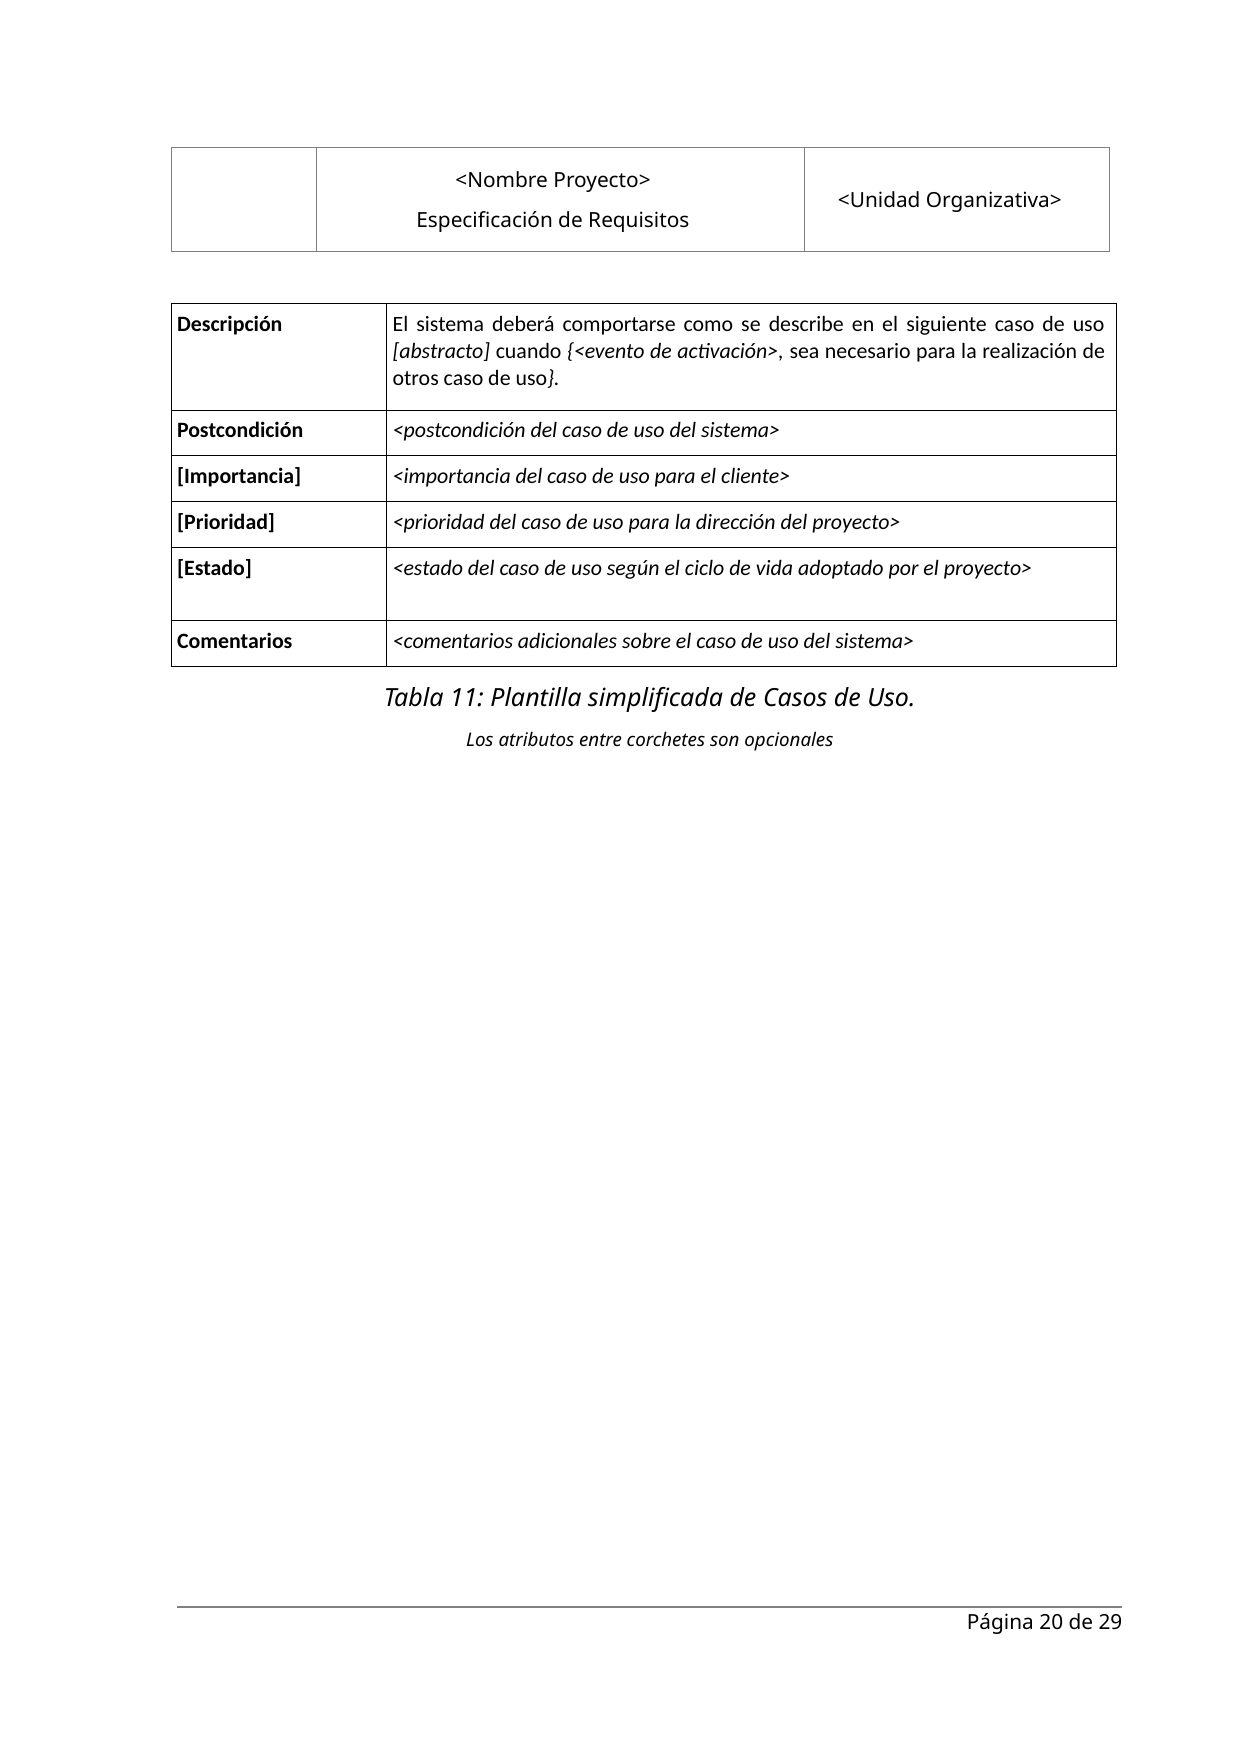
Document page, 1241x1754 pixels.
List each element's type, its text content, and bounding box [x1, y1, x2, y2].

table_cell Comentarios [172, 621, 386, 666]
table_cell Descripción [172, 304, 386, 409]
table_cell Postcondición [172, 411, 386, 455]
table_cell <estado del caso de uso según el ciclo de vida adoptado por el proyecto> [387, 548, 1116, 620]
text Los atributos entre corchetes son opcionales [177, 726, 1122, 751]
text Tabla 11: Plantilla simplificada de Casos de Uso. [177, 679, 1122, 713]
table_cell <comentarios adicionales sobre el caso de uso del sistema> [387, 621, 1116, 666]
table_cell [Prioridad] [172, 502, 386, 547]
table_cell <postcondición del caso de uso del sistema> [387, 411, 1116, 455]
table_cell El sistema deberá comportarse como se describe en el siguiente caso de uso [abstracto] cuando {<evento de activación>, sea necesario para la realización de otros caso de uso}. [387, 304, 1116, 409]
table_cell <importancia del caso de uso para el cliente> [387, 456, 1116, 501]
table_cell <prioridad del caso de uso para la dirección del proyecto> [387, 502, 1116, 547]
table_cell [Estado] [172, 548, 386, 620]
table_cell [Importancia] [172, 456, 386, 501]
